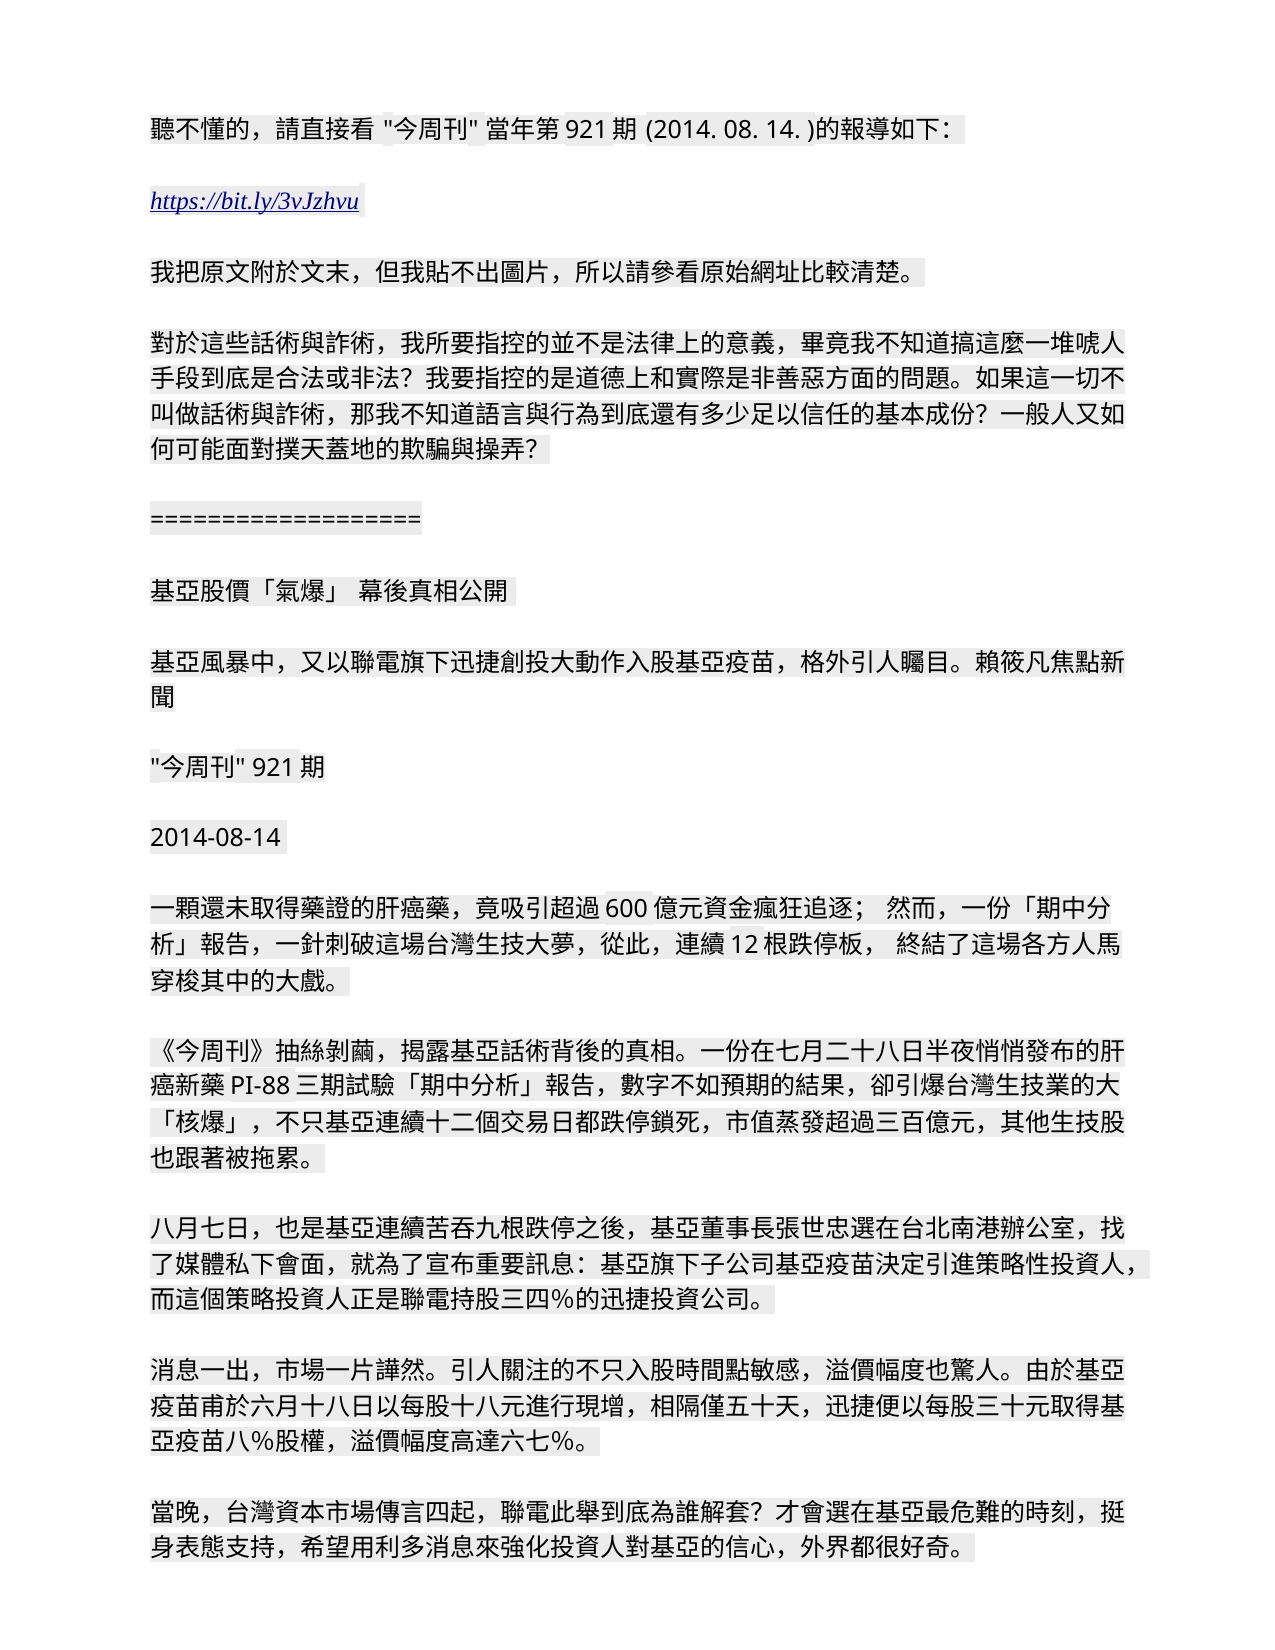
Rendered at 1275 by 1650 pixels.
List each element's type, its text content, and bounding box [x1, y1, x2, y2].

text 台灣人真要坐以待斃？(九)：炒股話術與詐術 陳真 2021. 06. 06. 這篇是沿續 "台灣人真要坐以待斃？(八)：鬼扯無下限"： https://bit.ly/2T5p4uU 前文提到： "金管會如果是一個盡責的監督單位，就應該制止並處罰公司負責人及相關人士，禁止他們散播各種蓄意曖昧混淆毫無科學意義毫無實證依據的吹捧言論來吹捧股價，因為那就是一種炒股話術，一種拐彎抹角的欺騙或誘導。" 但是你看，很無恥吧！金管會不但不去嚴懲違法亂紀的炒股話術與詐術，檢調單位不去調查 "連二期都未解盲就先下千萬劑大單" 的荒謬採購行徑，近日卻反而對社會大眾發出恫嚇，一方面說要抓股市禿鷹，一方面不准大家再批評或質疑這間 "高端疫苗公司" 與人渣黨之荒誕採購行徑，否則就要移送法辦，因為人渣黨的頭子已經定調且下令了，強調絕無非法情事，不准大家再批評或懷疑，否則就是 "蓄意抹煞疫苗研究人員的辛苦"。 他媽的真是有夠無恥。我去查了一下資料，這間公司既無權證，亦無融券，若真有人想要放空，技術上恐怕很難，只能四處去向人借股票來賣，這樣一種微不足道的人工借券方式，能起得了多大的放空效果？會有這麼笨的股市禿鷹嗎？ 前文提到各種炒股話術。當然，我指的是高端疫苗公司董事長家族過去在"基亞" (高端疫苗之母公司)之炒股話術與詐術，而非指高端疫苗公司。問題是，這個炒股家族，過去若有如此惡劣行徑，為何一個所謂 "政府" 卻硬要以全民性命與健康為代價，千方百計阻撓疫苗進口，千方百計就是要非法圖利與護航這樣一間私人家族生技公司？ 底下是高端疫苗公司的董監事與大股東，你去查一下就知道，它事實上就是一個家族企業。以其最保守的家族持股比例來計算，獲利兩百億以上： https://bit.ly/3fA4Hi8 至於當年基亞的炒股話術約略可以歸納如下： 一，以純粹假設性的幻想或想像或願望來混淆基本事實。 比方說，在毫無根據的情況下，以某種純粹幻想性的假設前提，告訴大家一種極端罕見的結果，讓不懂的人以為這個可能性乃是真實存在的。 這就好像一個國中一年級學生說："如果" 我這次期中考能夠考一百分的話，我 "不排除" 直接申請劍橋大學研究所；我的競爭對手其實就是愛因斯坦，如果我將來提出的理論能夠證實的話，獲得一點五個諾貝爾獎不是不可能。 二，刻意混淆風馬牛不相干的兩種概念，欺騙外行人。 比方說，故意把孤兒藥資格的認定和三期試驗混淆。兩個根本不相干的概念，透過話術，刻意混淆視聽，讓缺乏相關醫藥知識的一般投資人，誤以為獲得孤兒藥資格就等同於獲得藥證，等同於 "跳級" 過關，無須再做三期試驗。 三，報喜不報憂。 基亞公司於2010年便已向美國FDA申請三期試驗，但始終沒有下文，但公司卻故意隱而不宣，反而拼命渲染純屬幻想的跳級申請藥證之假象。 這就好像有人說："我已經收到通知，下個月就要去英國了，我已經向劍橋大學提出入學申請。" 聽到這些話的人會以為對方下個月就要去留學了，其實他是收到旅行社的通知，下個月要去英國玩一星期。他確實提出入學申請了，但根本沒有獲准，他卻故意不說壞消息，反倒刻意混淆不相干的兩件事，讓人產生錯誤聯想與誤解。 四，把極端狀況渲染成可能狀況。 確實有些人國中畢業就直接念研究所或上大學，但那畢竟是極少數。同樣地，確實曾經有些公司的藥物，未經三期完成就跳級申請藥證，但是那畢竟是極端狀況下或緊急狀況下的極少數個案。 五，誇大其詞無極限 比方說，把自己二期都還在收案、八字都還沒一撇的新藥，故意說成是和某個已上市的世界主流治療藥物之間的一種競爭(事實上，兩者之藥物地位高下，相差幾萬光年)，並進一步無限誇大為所謂 "全球六成的市佔率"。 這就比方說，我正在研發一種新藥，可以治療腦殘。我並荒唐自誇說，和我競爭市場的是某個世界一流藥物。但是，套句陳建仁的話術，我的"研究設計十分完善"，"執行非常嚴謹"，如果成效顯著，我將能打敗這個世界第一的藥物，屆時，我的腦殘藥物之全球市佔率將高達九成。 你若不信，質問我憑什麼能預測將有全球九成的市佔率，套句基亞當年的回覆：那是因為全球腦殘病患有九成以上集中在台灣。 問題是，如果你連歐、美的三期試驗都沒有獲准進行，憑什麼就能吹牛吹到如此遙遠的 "未來全球展望"？並且完全脫離現實地無限誇大所謂 "收益展望"，瘋狂灌水。 六，炒股大軍聯手出擊 以上這些話術，當然都不是僅僅依靠某個個人或公司本身，而是有一大群炒股大軍，裏應外合，共同吹捧，包括各路財團、金主、媒體、名嘴、各路 "學界友人" 與結盟公司等等等。 例如，最近跳出來瘋狂痛罵那些批評人渣黨之疫苗政策者乃是"品性不端之中共犬馬" 的聯電榮譽董事長曹興誠，其所屬的 "聯電" 旗下之創投公司，當初就是基亞的所謂 "策略投資夥伴"，也就是藉用聯電名號，進行股價護航。 至於 "基亞" 或 "高端疫苗" 這個炒股家族本身，更是養了一批股市高手，精於 "投資"，曾經成立一家叫做 "云辰" 的公司，也是把股票從二十幾元炒到兩百元，賺翻了，結果卻傳出內線交易，後來雖然獲判無罪，但是害死不少傻蛋散戶。 從云辰到基亞，從基亞到高端疫苗，類似的事情不斷重演，如果這不叫做炒股，什麼是炒股？ 七，各位鄉親，以上都還只是話術，但是最厲害的卻是詐術。詐術之一就是左手賣右手，然後右手再賣左手，讓不明就裏的社會大眾誤以為此家公司的新藥竟然如此搶手，連外國公司都來爭相搶購，於是就趕緊衝進去買股票。 簡單說，自己在海外另外投入一間 "外國公司"，讓人誤以為是一間 "外國生技公司"，其實就是自己啦，一人扮雙角，左手高價賣右手，然後右手再用更高的價格賣給左手。傻瓜們一看，哇！不得了，台灣之光！連 "外國人" 都願意用幾百億來買這個八字都還沒一撇的新藥，於是大家就爭相衝進去買股票，結果就上當了。 事實上，哪來什麼外國公司？而是一人分飾兩角，把股價炒到比天高，直到最後牛皮拆穿，一連19根跌停板，害死無數單純的散戶。 我老家就住在台南新町(過去台灣著名的紅燈區，全盛時期有上百家妓院)，整條街有各種江湖賣藝、賣藥或拍賣大會。我念小學與國中時，每天都會去看 "表演"，所以很清楚那些 "爭相搶購" 的所謂 "顧客"，其實根本就是老闆的員工或親友，或是花錢找來的，製造 "爭相搶購" 的假象與口碑，欺騙不知情的圍觀者也趕緊搶購。 聽不懂的，請直接看 "今周刊" 當年第921期 (2014. 08. 14. )的報導如下： https://bit.ly/3vJzhvu 我把原文附於文末，但我貼不出圖片，所以請參看原始網址比較清楚。 對於這些話術與詐術，我所要指控的並不是法律上的意義，畢竟我不知道搞這麼一堆唬人手段到底是合法或非法？我要指控的是道德上和實際是非善惡方面的問題。如果這一切不叫做話術與詐術，那我不知道語言與行為到底還有多少足以信任的基本成份？一般人又如何可能面對撲天蓋地的欺騙與操弄？ =================== 基亞股價「氣爆」 幕後真相公開 基亞風暴中，又以聯電旗下迅捷創投大動作入股基亞疫苗，格外引人矚目。賴筱凡焦點新聞 "今周刊" 921期 2014-08-14 一顆還未取得藥證的肝癌藥，竟吸引超過600億元資金瘋狂追逐； 然而，一份「期中分析」報告，一針刺破這場台灣生技大夢，從此，連續12根跌停板， 終結了這場各方人馬穿梭其中的大戲。 《今周刊》抽絲剝繭，揭露基亞話術背後的真相。一份在七月二十八日半夜悄悄發布的肝癌新藥PI-88三期試驗「期中分析」報告，數字不如預期的結果，卻引爆台灣生技業的大「核爆」，不只基亞連續十二個交易日都跌停鎖死，市值蒸發超過三百億元，其他生技股也跟著被拖累。 八月七日，也是基亞連續苦吞九根跌停之後，基亞董事長張世忠選在台北南港辦公室，找了媒體私下會面，就為了宣布重要訊息：基亞旗下子公司基亞疫苗決定引進策略性投資人，而這個策略投資人正是聯電持股三四％的迅捷投資公司。 消息一出，市場一片譁然。引人關注的不只入股時間點敏感，溢價幅度也驚人。由於基亞疫苗甫於六月十八日以每股十八元進行現增，相隔僅五十天，迅捷便以每股三十元取得基亞疫苗八％股權，溢價幅度高達六七％。 當晚，台灣資本市場傳言四起，聯電此舉到底為誰解套？才會選在基亞最危難的時刻，挺身表態支持，希望用利多消息來強化投資人對基亞的信心，外界都很好奇。 對此，聯電相關人士一口咬定，純粹只是看好蛋白質疫苗前景，才會投資。 事情演變至此，基亞風暴的受關注程度，被推上了最高點。股市各方勢力覬覦，再搭上澳洲國際藥廠與名醫光環，居然吹出基亞多達六百億元的大泡泡，到底基亞是怎麼樣的一家公司？PI-88又是怎麼樣的一顆藥？故事得從澳洲藥廠普基（Progen）開始說起。 一直以來，基亞手上的肝癌新藥PI-88，技術母公司源自於普基。多數投資人以為，普基是澳洲、美國都有掛牌的上市公司；然而，普基卻是不折不扣的台灣公司，不只一手操刀普基轉型的是台灣人，攤開普基前三十名大股東名單，超過半數股權也都由台灣人所持有。 疑點一：與澳洲買家關係？兩公司交叉持股 張世忠還當過普基董事 普基原本是一家工業上市公司，後來被旅澳華僑張榮基與當地台灣人合資買下，將普基轉型成為新藥公司。當時，普基最重要的產品就是自澳洲國家醫學院技轉來的一款新藥，也就是後來基亞的肝癌新藥PI-88。 由於新藥開發耗資費時，當時PI-88才剛展開一期臨床試驗，亟需人力、資金，張榮基遂返台募資、找人，才與云辰董事長張姿玲夫婦一拍即合；不只找來大同、力麗、幸福水泥一起投資六．五億元，張姿玲還說服原是慈濟大學醫學系系主任的哥哥張世忠加入。 普基將PI-88專利賣給基亞，轉由基亞負責進行PI-88二期臨床試驗，並以此換得基亞二○％股權；另外，若試驗成功，基亞可享有PI-88銷售的一五％權利金，基亞也以策略結盟的方式，成了普基最大股東，持有超過一三％股權。 按照交叉持股的情況來說，普基與基亞算是母子公司，兩家公司董事長同為張榮基，張世忠甚至還出任普基董事。直到2002年，基亞準備登錄興櫃，基於利益迴避原則，張榮基辭去基亞董座，一度還請來海基會前董事長江丙坤短暫出任董事長，最後才由張世忠接手。 隨著基亞二期臨床試驗耗時多年，張世忠對外也鮮少再主動揭露這段歷史，但這段期間，普基一直是持有基亞兩成股權的大股東，而張世忠也出任普基董事。 2007年，基亞完成二期臨床試驗，普基決議以十億元買回PI-88專利權，自行完成三期臨床試驗，並出清手上基亞持股，張世忠才辭任普基董事與經理人，基亞持有的普基持股也降到只剩二．○三％，並保有未來PI-88上市銷售的一五％權利金。 光靠這筆交易，就讓基亞在興櫃疲弱不振的股價，短短兩個月內，從二十元急漲到七十二元，讓投資基亞多年卻看不到成績單的股東們，以為真的盼到春天來臨。 原來，澳洲買家是「自己人」。 基亞、普基交叉持股、專利權交易歷程(見圖表) 疑點二：新藥能賣到全球？臨床只做台、中、韓 進不了歐美 若你以為基亞與普基的關係，到這裡雙方各取所需就畫下句點，那可就錯了！由於普基三期臨床試驗進行不如預期，病患收案進度大幅落後，逼得基亞不得不要求普基將PI-88三期試驗交由基亞完成。至此，基亞才又重新拿回PI-88主導權，張世忠還對外宣稱，「普基是以嫁女兒的心境，深信基亞會是PI-88的最好歸宿」。 兜了一大圈，從澳洲、台灣，澳洲又回到台灣，外界看似遠在澳洲的專利買家，其實都是關係深厚的自家人。 基亞股價最高漲到四七九元，最重要、也是唯一的核心價值就在於肝癌新藥PI-88。儘管張世忠從普基拿回專利後，宣稱基亞將握有更完整權利，可在全球進行三期臨床試驗；但開發了四年，基亞只拿到台灣、中國和韓國三地區的三期臨床試驗核准。 新藥研發最關鍵、被視為全球藥證指標的美國食品暨藥物管理局（ＦＤＡ），卻只見基亞於2010年提出申請，遲遲未見核准三期臨床試驗下文。對此，基亞財務長歐朝銓澄清，「基亞確實有向美國ＦＤＡ遞件，但考量歐美人種不同，故轉為聚焦亞洲市場。」 基亞對外宣稱「PI-88在2012年獲得美國ＦＤＡ孤兒藥資格認定」，可是生技業內重量級大老炮轟：「有孤兒藥資格與核准做三期臨床，根本是風馬牛不相及的兩件事！」 歐朝銓解釋，基亞從未宣稱取得孤兒藥資格就等於三期臨床試驗核准，若造成投資人誤解，未來針對訊息揭露會有調整空間。但一般人不易辨別兩者差異，許多投資人誤以為，基亞手上已經握有全球藥證的入場券，甚至還估計這顆藥的「全球市場價值」。 疑點三：誇大新藥收益？即使拿到藥證 後續投入的資金更多 張世忠還屢屢拿德國藥廠拜耳手上的肝癌標靶用藥蕾莎瓦（Nexavar）做對比，點名PI-88的最大競爭對手就是蕾莎瓦。然而，台灣工銀投顧協理羅敏菁就指出，「蕾莎瓦在2007年就拿到美國ＦＤＡ與歐盟藥證，還在全球銷售，用途是末期肝癌殺掉癌細胞的標靶藥物。」可是，不僅美國ＦＤＡ、歐盟尚未核准PI-88三期臨床試驗；就連PI-88的用途也是在於肝癌術後預防復發的藥物，屬於「輔助藥物」，根本無法與蕾莎瓦相提並論，羅敏菁更用「完全是不同跑道的兩種藥」來形容。 「拿蕾莎瓦的價格、市場來推估基亞，根本是誇大了好幾倍。」追蹤生技業多年的分析師說，電視上的投顧老師不斷用蕾莎瓦來對比PI-88，還說如果一顆蕾莎瓦健保藥價高達一千多元，一個月用藥就要三十萬元，全球七十萬名肝癌病人，只要PI-88拿下一成市場，以每年病人用藥費用約五十萬元來推估，一年就有350億元的營收。 「這種說法根本不負責任，即使明天就發藥證給基亞，再給它三年時間，稅後ＥＰＳ（每股純益）也賺不到三元。」生技業內重量級大老不諱言，三期臨床試驗完成、拿到藥證後，上市銷售的行銷費用要花的錢更多，絕非拿到藥證就等著收錢。 疑點四：期中分析一定過？想抄捷徑拿藥證 卻低估分析難度 面對此一質疑，歐朝銓喊冤，生技新藥研發風險大，股價波動也高，著實無從針對每位投顧老師的說法澄清。 這兩年，基亞與張世忠家族大幅買進普基股權，看準的就是PI-88若能成功上市，普基將分得六％至一二％的權利金，市值卻僅一千一百萬美元，對比基亞市值高達六百億元，顯然不相對稱。 至於這次讓基亞泡沫「爆破」的主因──也就是難看的「期中報告」成績，某位生技業重量級大老直言，「基亞股價漲到四百元、市值膨脹到六百億元，公司迫不及待做『期中分析』，想告訴大家，如果期中分析數字很漂亮，基亞不用做完三期臨床，就能直接拿著『期中』數字去申請藥證；但他沒告訴投資人的是，全球靠著期中分析就拿到藥證的公司，可能五根手指就數得完。」 「誇大」話術成了裹著蜜的劍，張世忠的醫師專業背景又加深了投資人的信賴，搭配股市大戶的「全力支持」與投顧名嘴的「大力喊盤」，讓基亞股價直奔四七九元。直到「期中分析」放榜的當天，多數人都還深信著，基亞新藥夢實現的那天會到來，而且會更早到來。 只是，他們沒料到的是，「期中分析」數據完全低於預期，基亞股價提前宣布「氣爆」。當國王的新衣褪去，再度印證股市裡血淋淋的一面：沒有基本面支撐的公司，終究難逃市場長期的檢驗。 「期中分析」沒過該怎麼辦？ 這次的基亞三期臨床試驗「期中分析」未過關，就像一個學生只考了59分，按照新藥臨床試驗規定，未來基亞「期末分析」要過關，不只要考60分，還要比60分更好，達到期中數值的兩倍才算過關，因此PI-88在期末分析要順利過關的難度更高了。 揭開基亞漂亮話術 背後的祕密──基亞遭外界質疑的言論與說明。 基亞董事長張世忠曾私下對媒體坦誠，因為過度樂觀的個性，經常把話「講過頭」。 遭質疑言論1 為何已向FDA申請三期試驗，卻不說是否核准？ 基亞於2010年8月向美國FDA提出PI-88抗肝癌第三期全球臨床試驗的申請，卻未有下文說明是否通過。 基亞說明 確實有向美國FDA申請三期臨床試驗，但考量歐美人種不同，加上八成肝癌病患集中於亞洲，因為公司策略轉向聚焦亞洲臨床試驗，遂無再更新進度。 遭質疑言論2 為何聲稱與普基非關係人，卻持股普基近３成？ 早期張世忠曾出任普基董事，雙方並交叉持股。後來基亞掛牌時，稱雙方非關係人，2013年基亞卻持股普基近３成。 基亞說明 目前基亞確實持有普基３成股權，但係因考量PI-88三期試驗即將完成，普基將為基亞生產PI-88，因而參與普基增資。 遭質疑言論3 為何取得歐、美孤兒藥資格，卻不說三期試驗未核准？ 基亞於2010年6月與2012年4月，分別獲得歐盟與美國FDA孤兒藥資格認定，但取得孤兒藥資格仍須進行三期臨床試驗，基亞未提及歐美三期臨床試驗仍未獲准。 基亞說明 取得孤兒藥資格確實不等於獲得三期臨床試驗核准，這部分資訊未來會再揭露得更完整。 遭質疑言論4 為何敢說全球市占率可達６成？ 基亞稱PI-88最大競爭者來自拜耳藥廠蕾莎瓦，因此，全球市場規模，每年達19億美元，預估市占率達6成。但蕾莎瓦已取得歐盟與美國FDA藥證，並在全球90多個國家核准上市，而PI-88只獲台、韓、中國核准三期臨床試驗。 基亞說明 基亞握有PI-88全球銷售權，目前三期臨床試驗確實聚焦於亞洲市場；惟全球八成肝癌病患集中於亞洲，因此初估將可涵蓋大部分市場，未來歐美部分將採取授權方式。 遭質疑言論5 為何才剛收完病人，一年就能拿藥證？ 基亞去年底對外公告，已達成預定500名病人收案目標，如試驗結果符合預期，最快將於2014年申請藥證。但此前提為「期中分析」數據過關，才得以於今年申請藥證。 基亞說明 由於台灣TFDA已展開審查，所以，當時進度估計確實是以「期中分析」數據過關的假設為前提。 金主、主力、媒體、名嘴 交織出的「基亞大夢」 聯電董事長洪嘉聰在這次基亞事件中所扮演的角色為何？令人好奇。(攝影/聶世傑) 月７日下午，基亞重大訊息宣布，旗下的子公司基亞疫苗要以每股30元的價格，引進「迅捷投資」作為策略性投資人，持股８％。 在基亞連吞九根跌停之後，這筆「適時」的投資挹注，隨即在市場上引發譁然，各種傳言揣測四起。但其中最大的爭議點在於，「迅捷為什麼要用高達67％的溢價買進？」 原來，6月18日，基亞疫苗才剛剛辦理4億元的現金增資，發行價格每股18元；短短50天之後，迅捷就用溢價超過6成的30元買進。是迅捷太笨？還是另有其他目的？ 根據經濟部商業司的資料，聯電是迅捷投資的大股東，持股34％，而迅捷投資的舊址，就登記在台北市敦化南路二段、聯電的台北辦公室，與聯電的關係不言可喻。儘管第一時間聯電表示「對迅捷沒有控制權」，但這筆投資案仍然可能影響了聯電所有小股東的權益，聯電在迅捷董事會上對該投資案如何表態？應該對外說清楚，給聯電小股東一個交代。 面對外界質疑聲浪，聯電發言人劉啟東以「聯電不排除檢討未來是否持續投資迅捷公司之可能性」，作為回答。 但除了聯電的持股，迅捷投資者到底是誰？表面上董事長為聯電財務處出身的洪炳坤，但業內人士都認定，實際負責人就是聯電董事長洪嘉聰；換句話說，迅捷正是洪嘉聰主導的投資公司。 洪嘉聰為何要幫基亞這個忙？當天同一時間，很多投資大戶的「Line群組」裡，都湧進了許多傳言。其中傳得最盛的，莫過於基亞想透過引進「聯電」集團的招牌，在隔天股市開盤打開跌停板。 但為什麼是洪嘉聰？事實上，洪嘉聰和一群投資界好友在台北市信義路上開設了「吉品魚翅海鮮」餐廳，是頗負盛名的高檔餐廳，而這群好友也因為經常一起投資，在股市被稱之為「吉品幫」。這一次，市場盛傳「吉品幫」也在基亞飆漲的過程中，扮演了重要角色，許多人手上都曾經或仍然持有基亞股票。 洪嘉聰是否因此而「挹注」基亞？本刊求證吉品餐廳與洪嘉聰，均無法得到證實。 事實上，除了「吉品幫」，從主力、炒手、媒體、到股市名嘴，都在這次基亞風暴裡，參了一腳，例如鼎富證券前董事長、股市聞人賈文中的左右手彭文榮，在８月11、12日，原本無量跌停的基亞逐漸出現數百張交易的過程中，就扮演了金主的關鍵角色；而彭文榮早在2000年，基亞大股東云辰電子股價大漲時，也是云辰的監察人，雙方之間的關係，錯綜複雜。 又例如，一直到這次基亞肝癌藥PI-88的期中分析失利之後，都還有某股市雜誌仍然大力看好，也被外界認定是一路以來，唱旺基亞股價的重要推手之一。 一顆尚未取得藥證的新藥，在台灣股市呼風喚雨，吸引超過600億元資金瘋狂追逐，所有主力、炒家、散戶集體陪葬，基亞暴起暴落的股價，再度見證股市裡人性貪婪醜惡的一面。 [150, 75, 1125, 1562]
